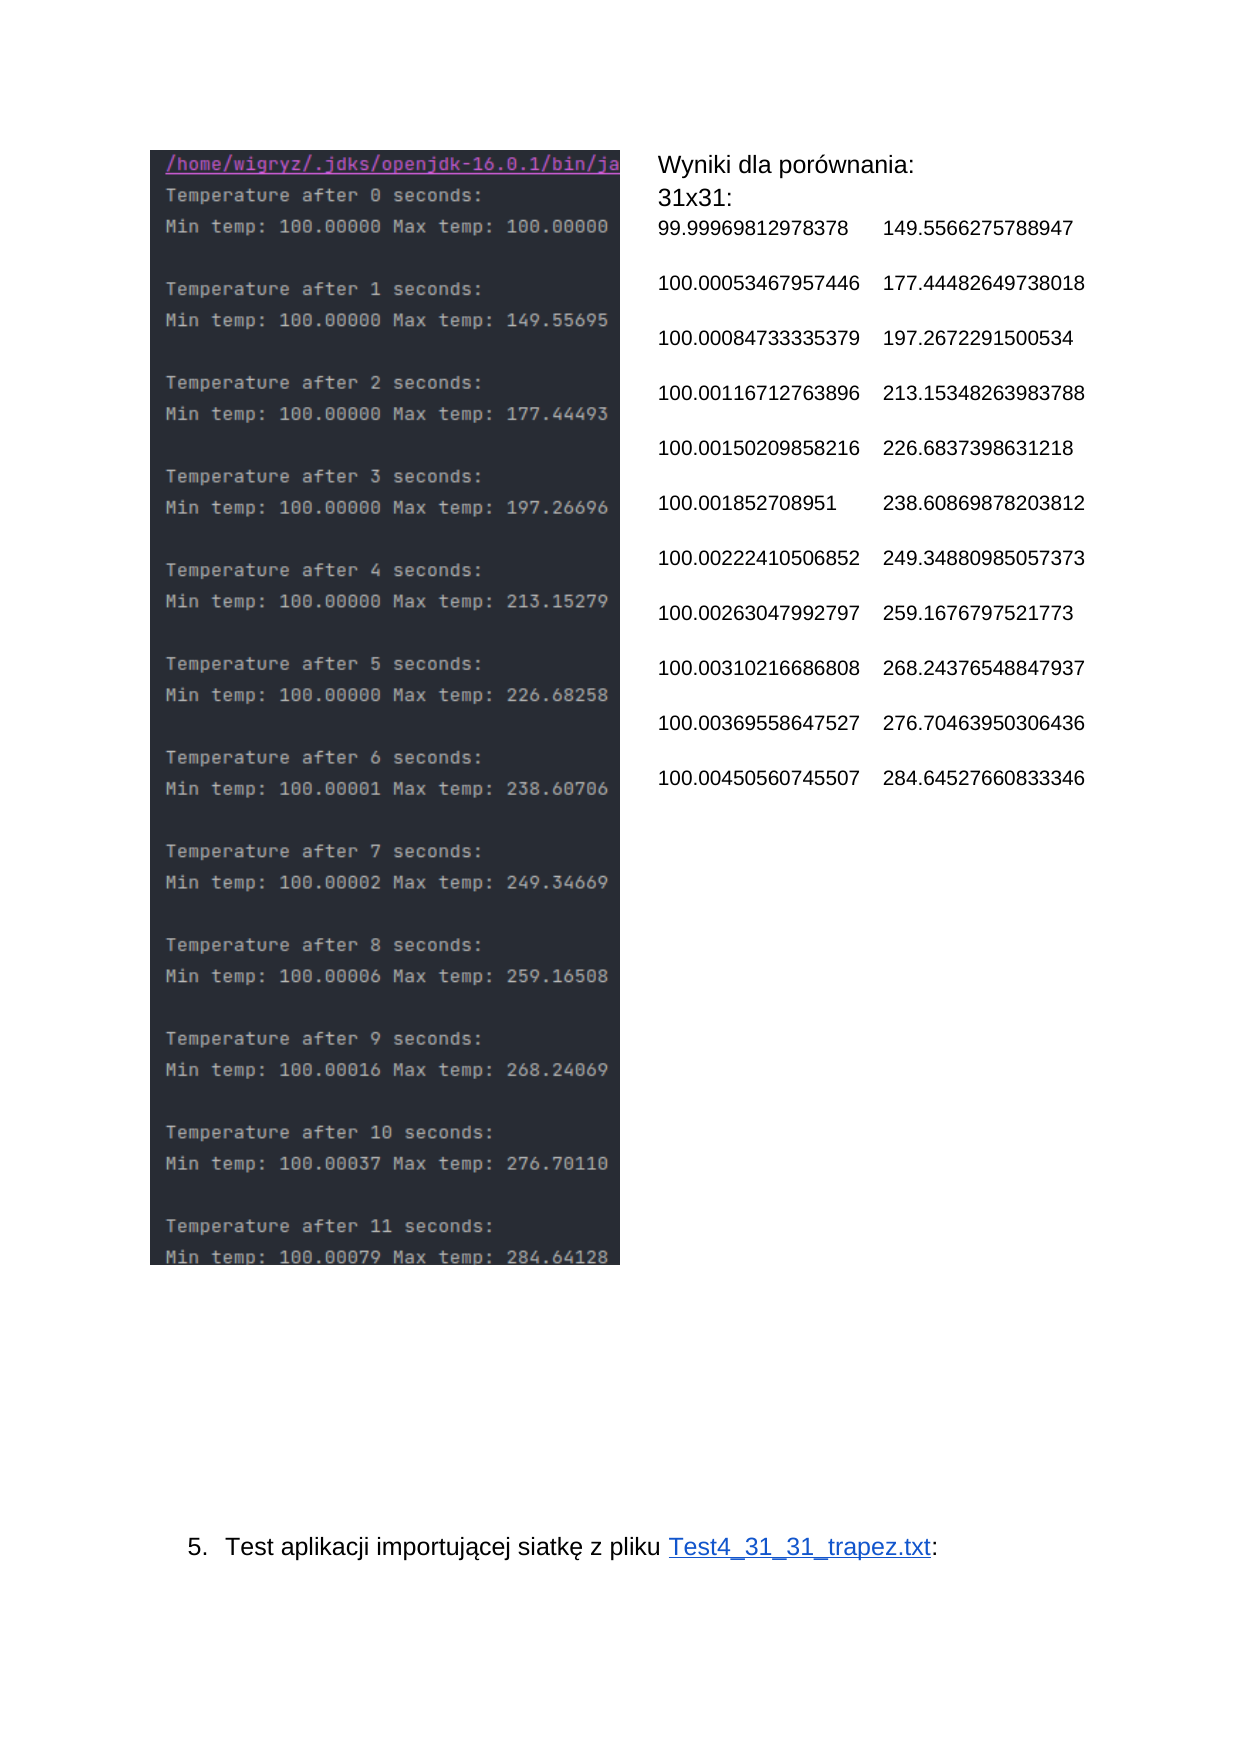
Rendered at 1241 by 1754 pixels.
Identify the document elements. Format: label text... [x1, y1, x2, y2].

text Wyniki dla porównania: [658, 150, 1090, 179]
picture [150, 150, 620, 1265]
text 100.00053467957446 177.44482649738018 [658, 271, 1090, 295]
text 100.00116712763896 213.15348263983788 [658, 381, 1090, 405]
text 100.00084733335379 197.2672291500534 [658, 326, 1090, 350]
text 100.00450560745507 284.64527660833346 [658, 766, 1090, 790]
text 100.00310216686808 268.24376548847937 [658, 656, 1090, 680]
text 100.00369558647527 276.70463950306436 [658, 711, 1090, 735]
text 100.00263047992797 259.1676797521773 [658, 601, 1090, 625]
text 31x31: [658, 183, 1090, 212]
list Test aplikacji importującej siatkę z pliku Test4_31_31_trapez.txt: [187, 1532, 1090, 1561]
text 100.001852708951 238.60869878203812 [658, 491, 1090, 515]
text 100.00222410506852 249.34880985057373 [658, 546, 1090, 570]
text 100.00150209858216 226.6837398631218 [658, 436, 1090, 460]
text 99.99969812978378 149.5566275788947 [658, 216, 1090, 240]
